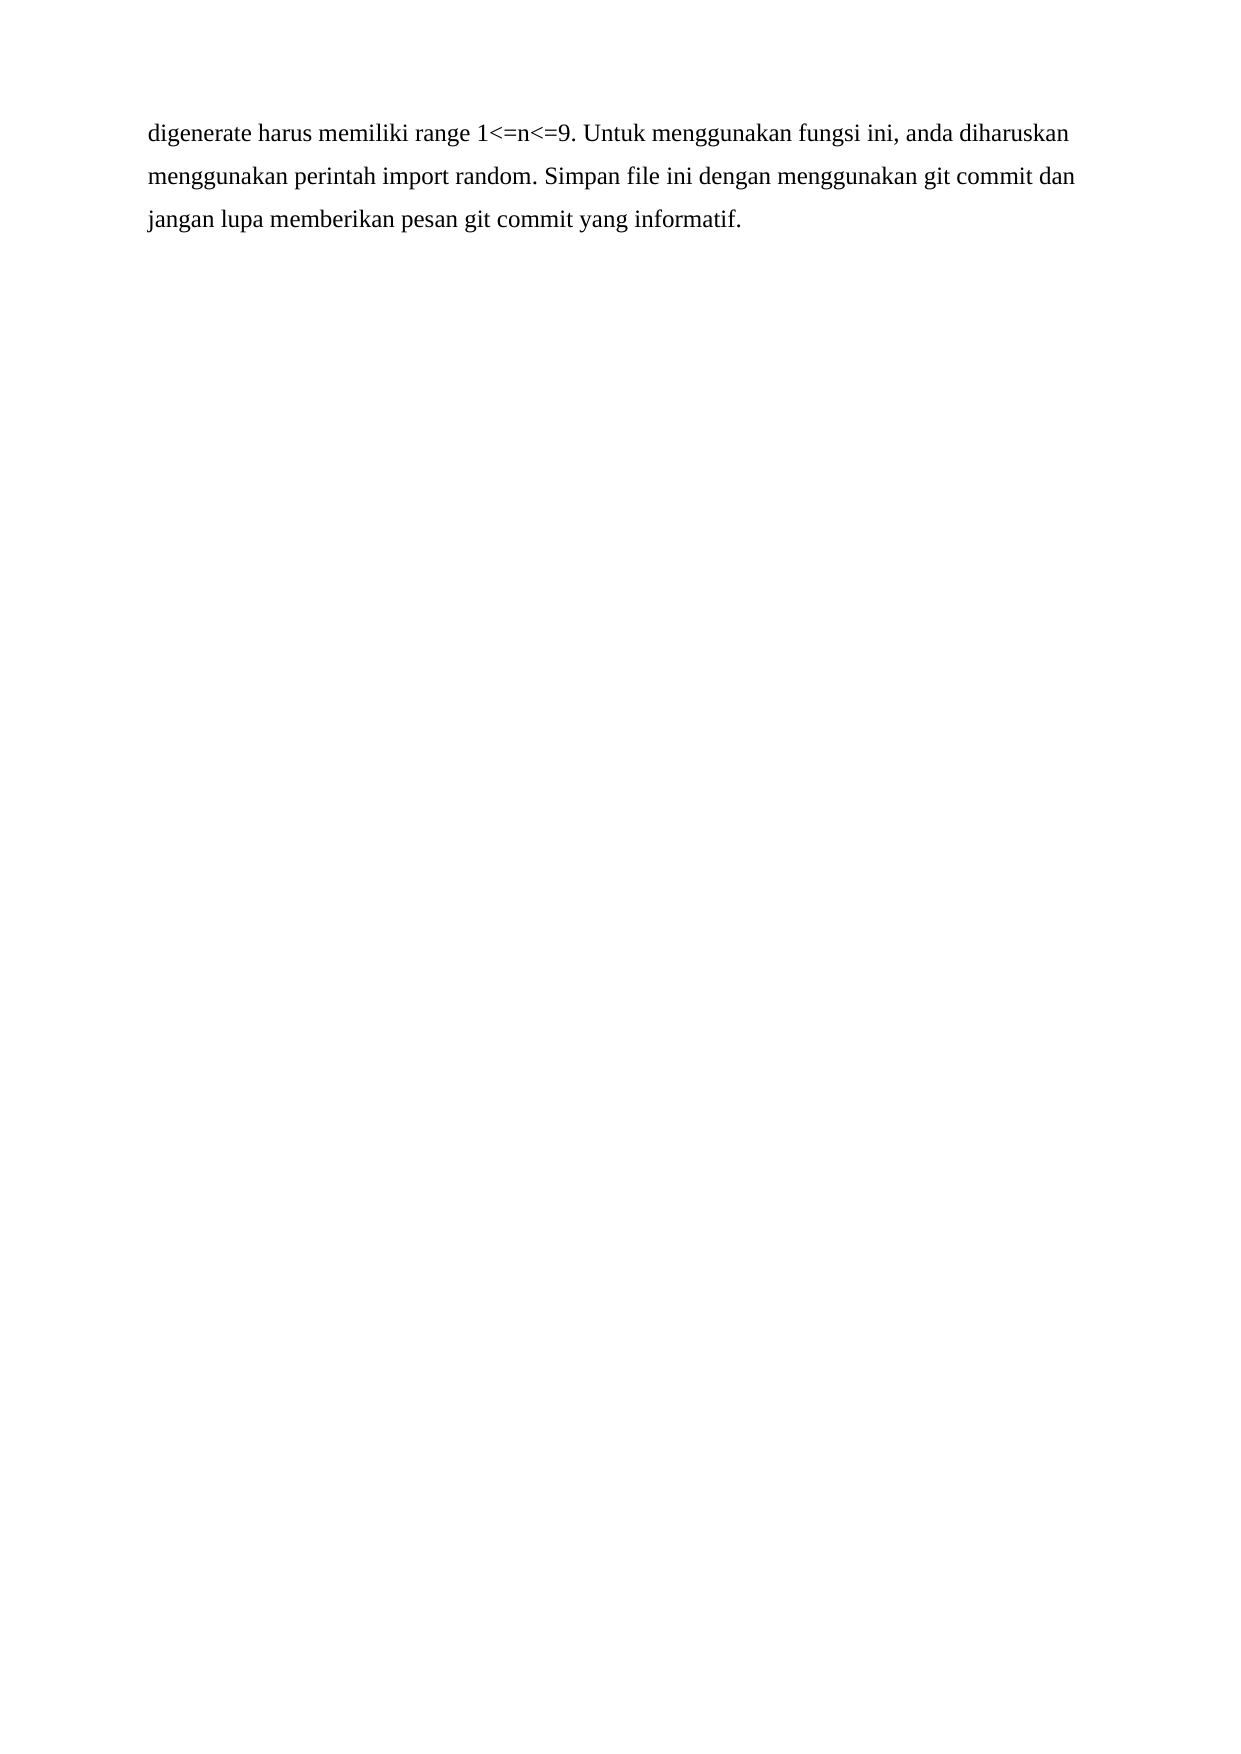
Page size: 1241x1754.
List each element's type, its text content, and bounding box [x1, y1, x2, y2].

list digenerate harus memiliki range 1<=n<=9. Untuk menggunakan fungsi ini, anda diharuskan menggunakan perintah import random. Simpan file ini dengan menggunakan git commit dan jangan lupa memberikan pesan git commit yang informatif. [118, 118, 1122, 233]
